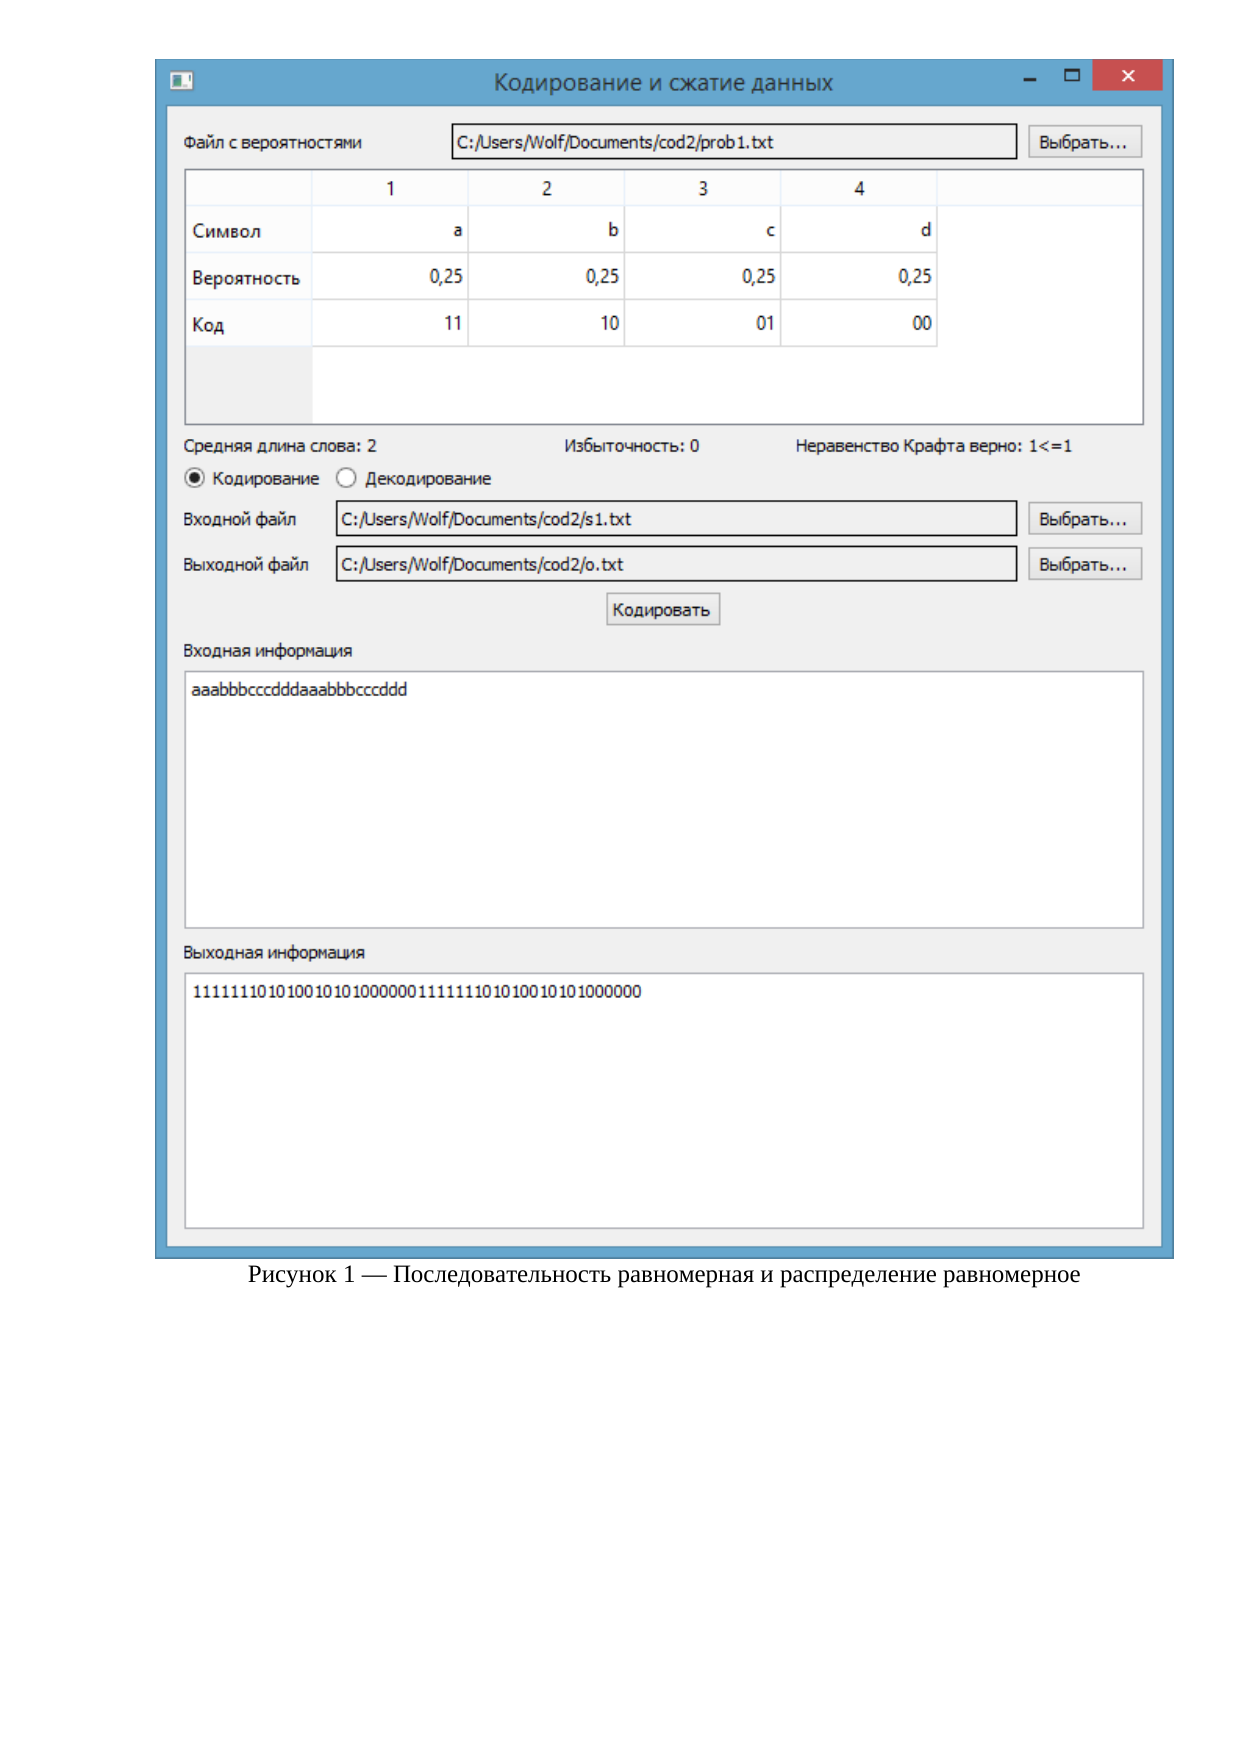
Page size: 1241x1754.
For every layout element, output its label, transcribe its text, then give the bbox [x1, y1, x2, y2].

text Рисунок 1 — Последовательность равномерная и распределение равномерное [148, 1259, 1181, 1288]
picture [155, 59, 1174, 1259]
